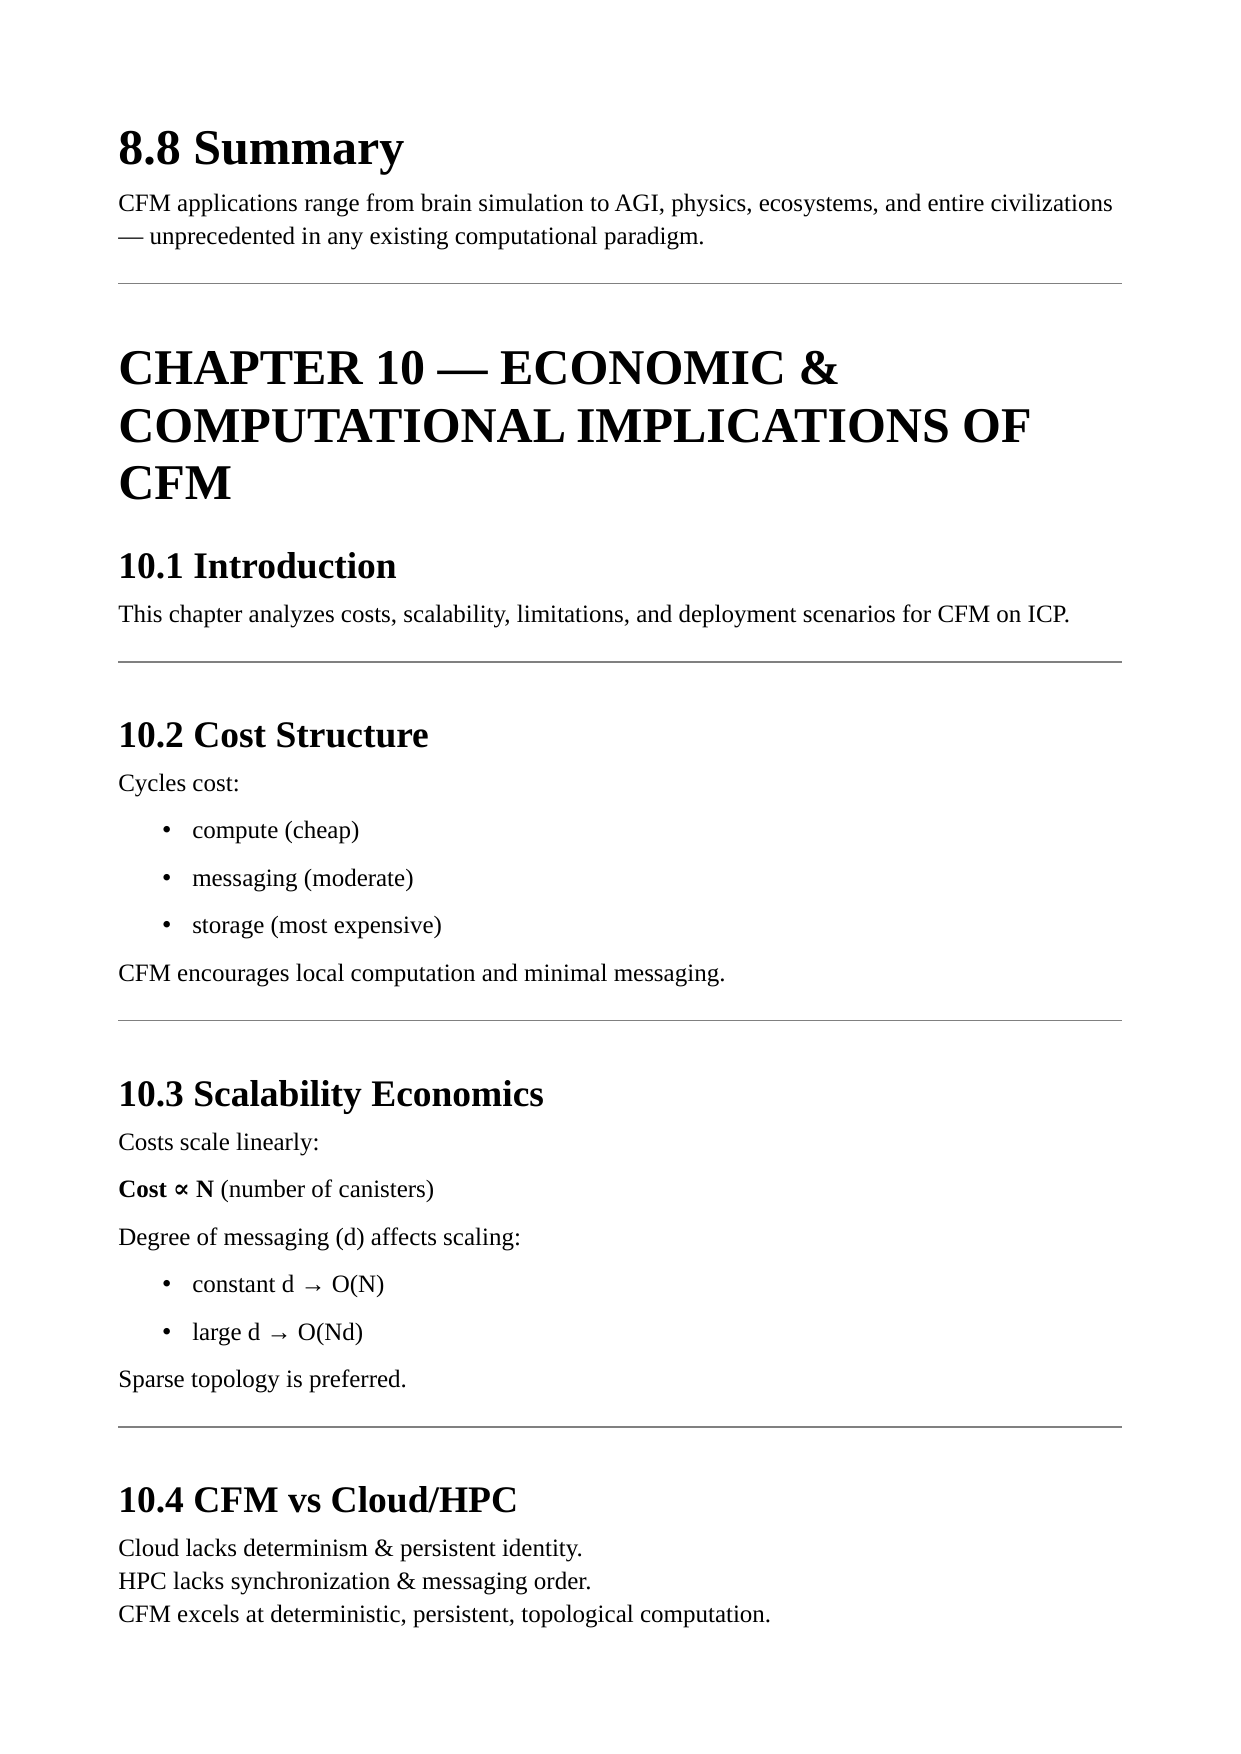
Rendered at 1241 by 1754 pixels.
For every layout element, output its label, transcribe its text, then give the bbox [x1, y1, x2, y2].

text Sparse topology is preferred. [118, 1364, 1122, 1393]
subtitle 10.4 CFM vs Cloud/HPC [118, 1477, 1122, 1520]
list large d → O(Nd) [162, 1317, 1122, 1346]
text Cloud lacks determinism & persistent identity. HPC lacks synchronization & messaging order. CFM excels at deterministic, persistent, topological computation. [118, 1533, 1122, 1628]
list storage (most expensive) [162, 911, 1122, 939]
subtitle 10.3 Scalability Economics [118, 1071, 1122, 1114]
subtitle CHAPTER 10 — ECONOMIC & COMPUTATIONAL IMPLICATIONS OF CFM [118, 338, 1122, 511]
subtitle 10.2 Cost Structure [118, 712, 1122, 755]
text Costs scale linearly: [118, 1127, 1122, 1155]
text Degree of messaging (d) affects scaling: [118, 1222, 1122, 1251]
list constant d → O(N) [162, 1269, 1122, 1298]
text CFM applications range from brain simulation to AGI, physics, ecosystems, and entire civilizations — unprecedented in any existing computational paradigm. [118, 188, 1122, 250]
list messaging (moderate) [162, 863, 1122, 892]
subtitle 10.1 Introduction [118, 544, 1122, 587]
text Cycles cost: [118, 768, 1122, 797]
text Cost ∝ N (number of canisters) [118, 1174, 1122, 1203]
list compute (cheap) [162, 815, 1122, 844]
text This chapter analyzes costs, scalability, limitations, and deployment scenarios for CFM on ICP. [118, 599, 1122, 628]
text CFM encourages local computation and minimal messaging. [118, 958, 1122, 987]
subtitle 8.8 Summary [118, 118, 1122, 176]
